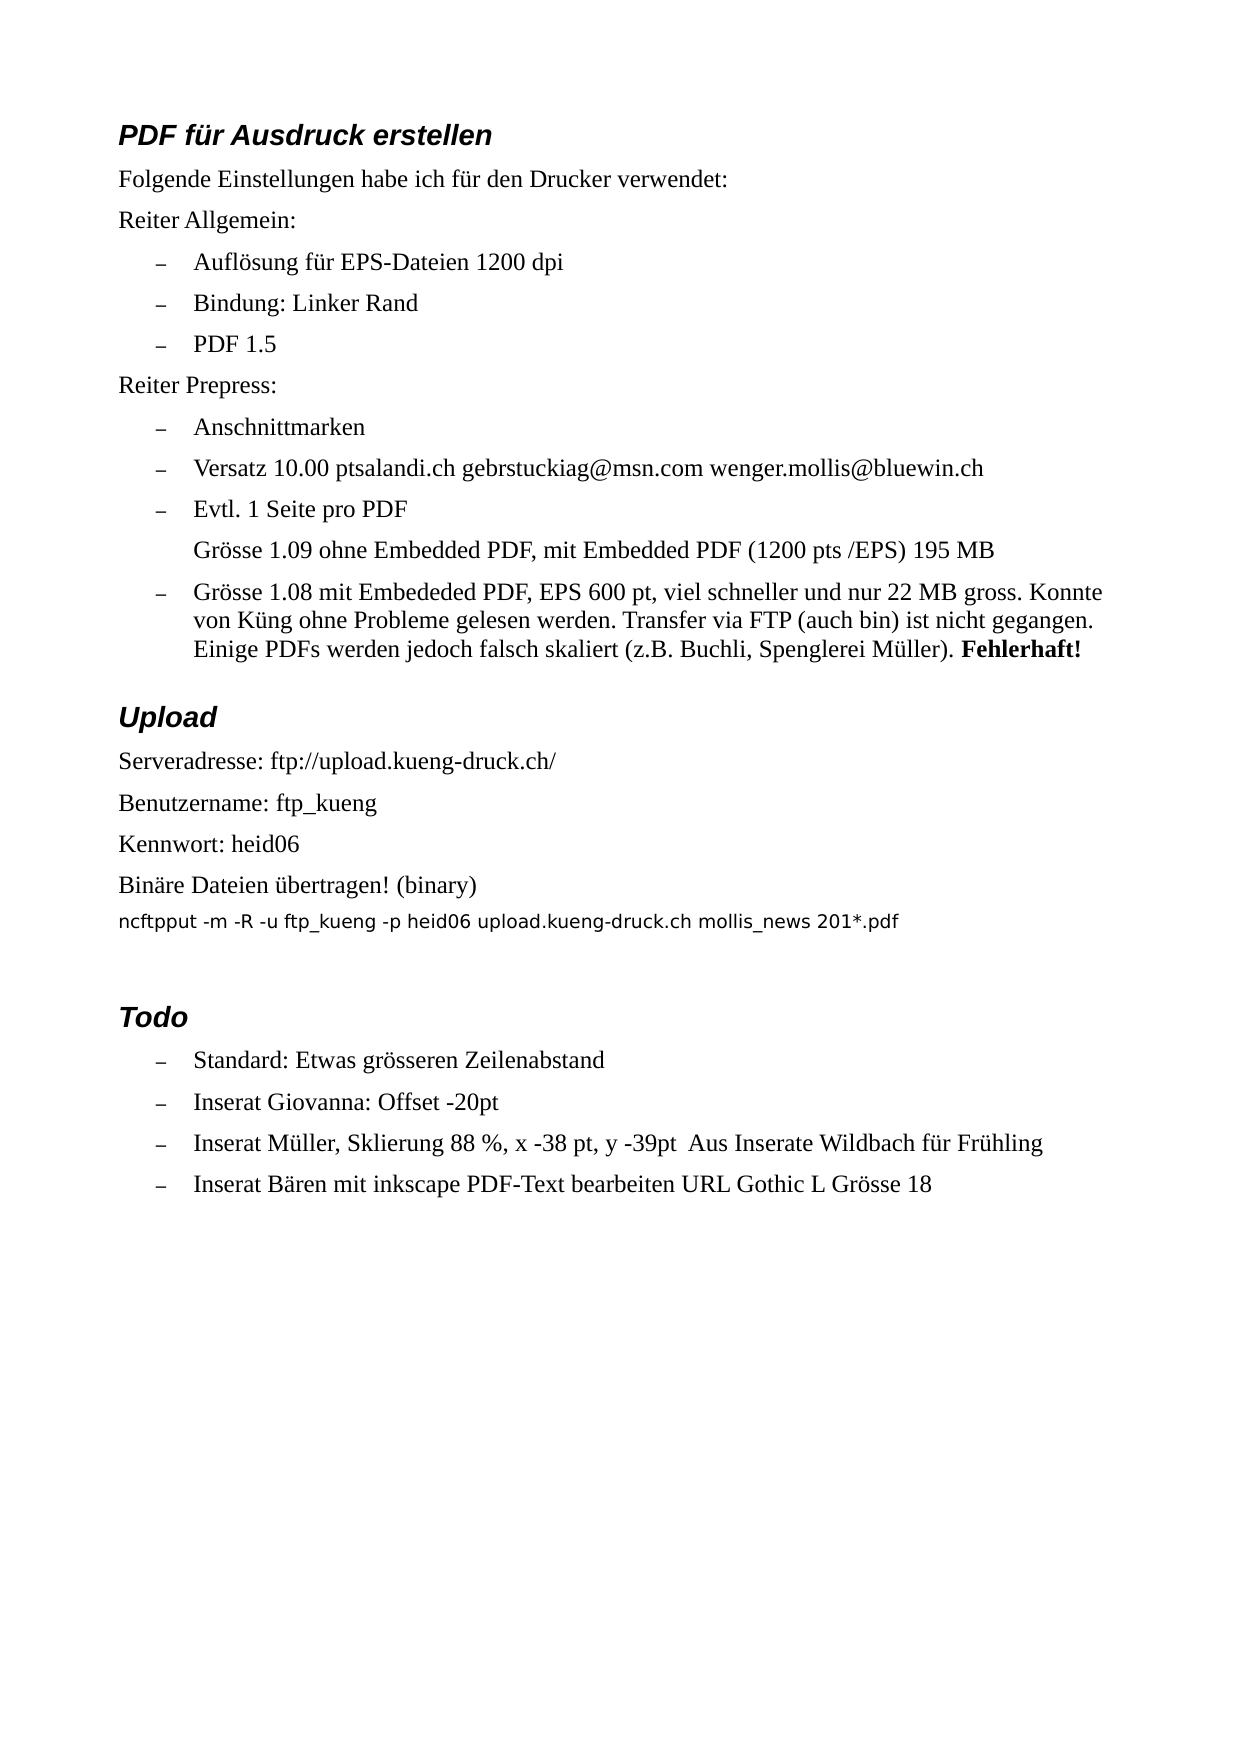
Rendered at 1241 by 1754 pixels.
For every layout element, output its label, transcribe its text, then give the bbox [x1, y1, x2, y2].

text Kennwort: heid06 [118, 829, 1122, 858]
list Inserat Müller, Sklierung 88 %, x -38 pt, y -39pt Aus Inserate Wildbach für Frühling [156, 1128, 1122, 1157]
list Versatz 10.00 ptsalandi.ch gebrstuckiag@msn.com wenger.mollis@bluewin.ch [156, 453, 1122, 482]
list Grösse 1.08 mit Embededed PDF, EPS 600 pt, viel schneller und nur 22 MB gross. Konnte von Küng ohne Probleme gelesen werden. Transfer via FTP (auch bin) ist nicht gegangen. Einige PDFs werden jedoch falsch skaliert (z.B. Buchli, Spenglerei Müller). Fehlerhaft! [156, 577, 1122, 663]
list Evtl. 1 Seite pro PDF [156, 494, 1122, 523]
text Serveradresse: ftp://upload.kueng-druck.ch/ [118, 746, 1122, 775]
list PDF 1.5 [156, 329, 1122, 358]
list Inserat Bären mit inkscape PDF-Text bearbeiten URL Gothic L Grösse 18 [156, 1169, 1122, 1198]
text Reiter Allgemein: [118, 205, 1122, 234]
text ncftpput -m -R -u ftp_kueng -p heid06 upload.kueng-druck.ch mollis_news 201*.pdf [118, 911, 1122, 933]
text Binäre Dateien übertragen! (binary) [118, 870, 1122, 899]
subtitle PDF für Ausdruck erstellen [118, 118, 1122, 152]
subtitle Todo [118, 999, 1122, 1033]
list Bindung: Linker Rand [156, 288, 1122, 317]
text Reiter Prepress: [118, 370, 1122, 399]
list Inserat Giovanna: Offset -20pt [156, 1087, 1122, 1116]
list Auflösung für EPS-Dateien 1200 dpi [156, 247, 1122, 275]
list Grösse 1.09 ohne Embedded PDF, mit Embedded PDF (1200 pts /EPS) 195 MB [156, 535, 1122, 564]
list Anschnittmarken [156, 412, 1122, 440]
text Benutzername: ftp_kueng [118, 788, 1122, 816]
list Standard: Etwas grösseren Zeilenabstand [156, 1046, 1122, 1074]
subtitle Upload [118, 700, 1122, 734]
text Folgende Einstellungen habe ich für den Drucker verwendet: [118, 164, 1122, 193]
